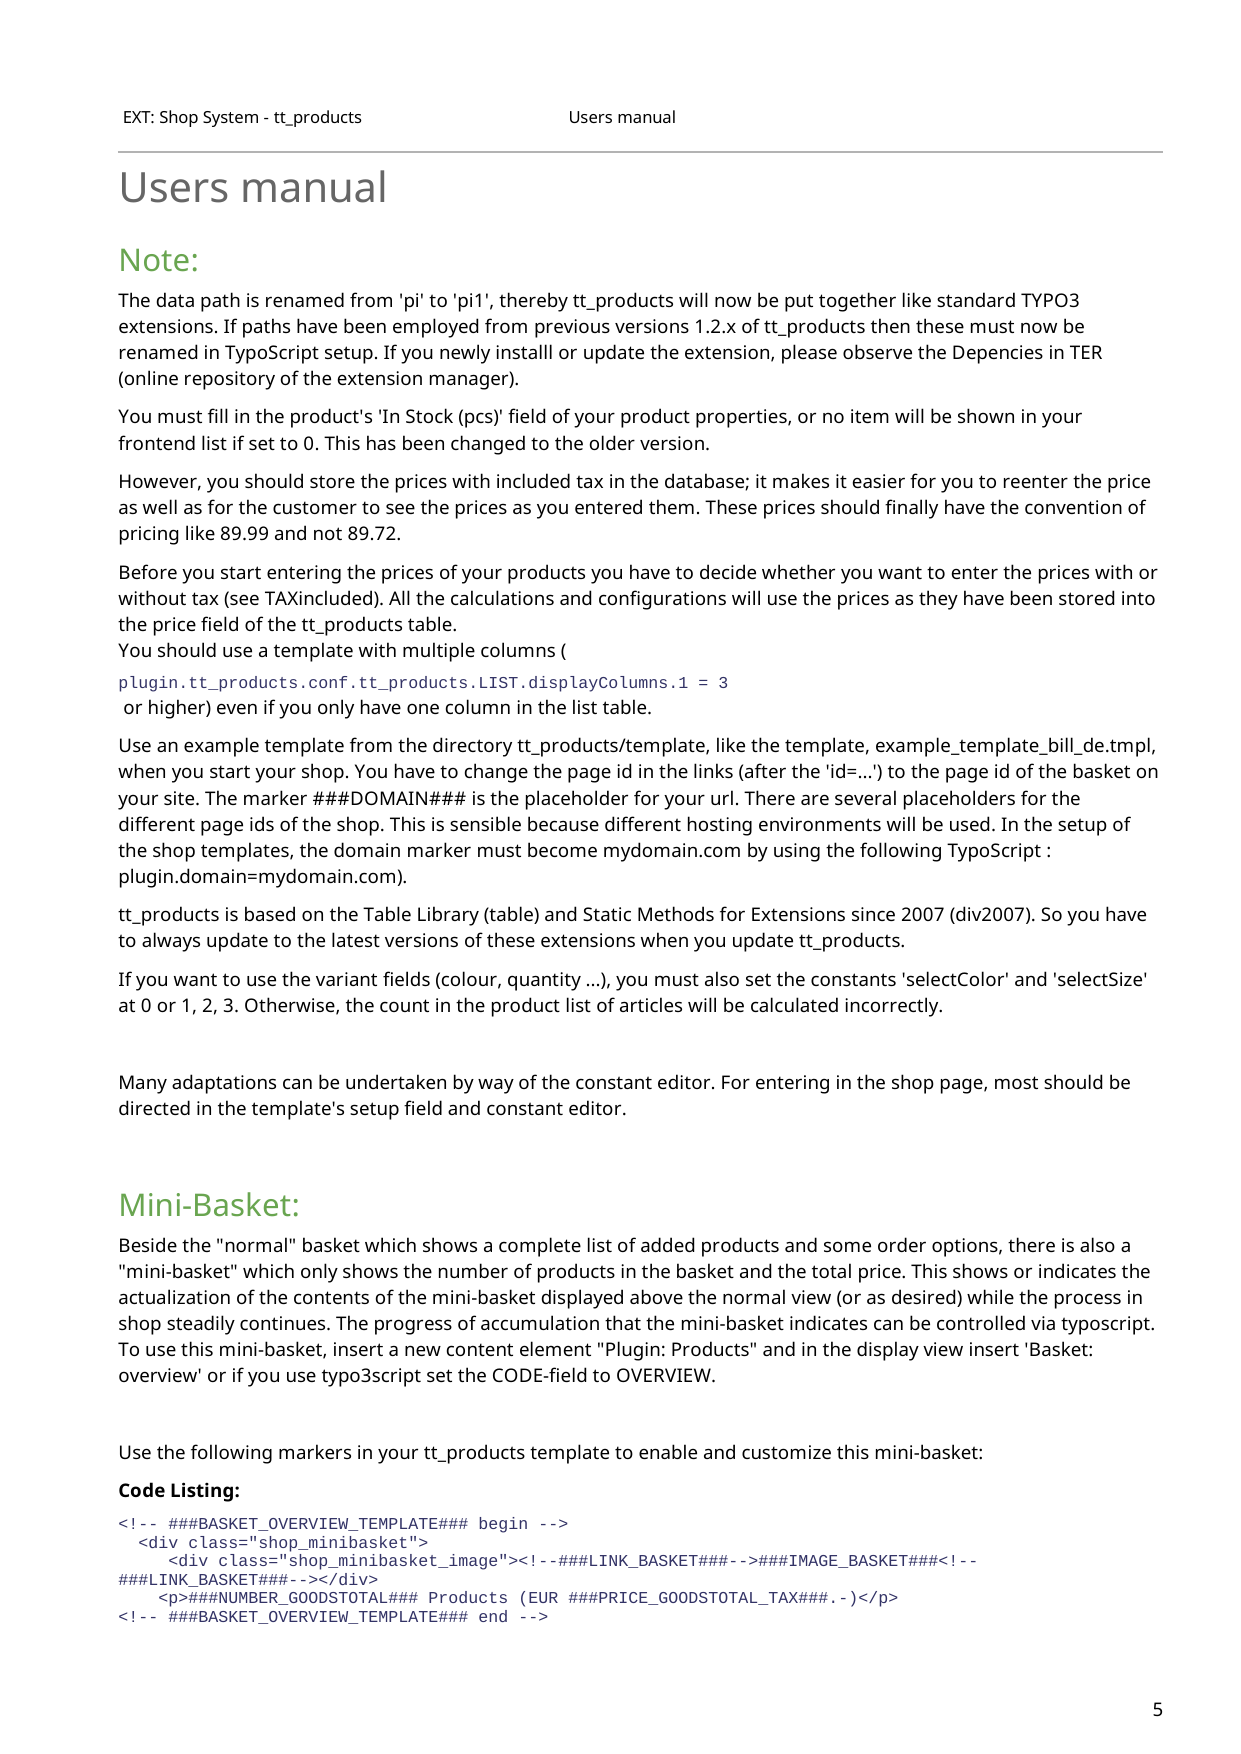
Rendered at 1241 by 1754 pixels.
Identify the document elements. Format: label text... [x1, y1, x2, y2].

subtitle <div class="shop_minibasket"> [118, 1534, 1163, 1553]
text Many adaptations can be undertaken by way of the constant editor. For entering in the shop page, most should be directed in the template's setup field and constant editor. [118, 1069, 1163, 1121]
subtitle <div class="shop_minibasket_image"><!--###LINK_BASKET###-->###IMAGE_BASKET###<!--###LINK_BASKET###--></div> [118, 1553, 1163, 1590]
text tt_products is based on the Table Library (table) and Static Methods for Extensions since 2007 (div2007). So you have to always update to the latest versions of these extensions when you update tt_products. [118, 901, 1163, 953]
subtitle Users manual [118, 158, 1163, 215]
text Code Listing: [118, 1477, 1163, 1503]
text Use an example template from the directory tt_products/template, like the template, example_template_bill_de.tmpl, when you start your shop. You have to change the page id in the links (after the 'id=...') to the page id of the basket on your site. The marker ###DOMAIN### is the placeholder for your url. There are several placeholders for the different page ids of the shop. This is sensible because different hosting environments will be used. In the setup of the shop templates, the domain marker must become mydomain.com by using the following TypoScript : plugin.domain=mydomain.com). [118, 732, 1163, 889]
text You must fill in the product's 'In Stock (pcs)' field of your product properties, or no item will be shown in your frontend list if set to 0. This has been changed to the older version. [118, 403, 1163, 456]
subtitle Note: [118, 238, 1163, 281]
text The data path is renamed from 'pi' to 'pi1', thereby tt_products will now be put together like standard TYPO3 extensions. If paths have been employed from previous versions 1.2.x of tt_products then these must now be renamed in TypoScript setup. If you newly installl or update the extension, please observe the Depencies in TER (online repository of the extension manager). [118, 287, 1163, 391]
subtitle <!-- ###BASKET_OVERVIEW_TEMPLATE### begin --> [118, 1516, 1163, 1534]
text or higher) even if you only have one column in the list table. [118, 694, 1163, 720]
subtitle Mini-Basket: [118, 1183, 1163, 1226]
text However, you should store the prices with included tax in the database; it makes it easier for you to reenter the price as well as for the customer to see the prices as you entered them. These prices should finally have the convention of pricing like 89.99 and not 89.72. [118, 468, 1163, 546]
subtitle <!-- ###BASKET_OVERVIEW_TEMPLATE### end --> [118, 1609, 1163, 1627]
subtitle plugin.tt_products.conf.tt_products.LIST.displayColumns.1 = 3 [118, 675, 1163, 694]
text If you want to use the variant fields (colour, quantity ...), you must also set the constants 'selectColor' and 'selectSize' at 0 or 1, 2, 3. Otherwise, the count in the product list of articles will be calculated incorrectly. [118, 966, 1163, 1018]
text Before you start entering the prices of your products you have to decide whether you want to enter the prices with or without tax (see TAXincluded). All the calculations and configurations will use the prices as they have been stored into the price field of the tt_products table. You should use a template with multiple columns ( [118, 559, 1163, 663]
text Beside the "normal" basket which shows a complete list of added products and some order options, there is also a "mini-basket" which only shows the number of products in the basket and the total price. This shows or indicates the actualization of the contents of the mini-basket displayed above the normal view (or as desired) while the process in shop steadily continues. The progress of accumulation that the mini-basket indicates can be controlled via typoscript. To use this mini-basket, insert a new content element "Plugin: Products" and in the display view insert 'Basket: overview' or if you use typo3script set the CODE-field to OVERVIEW. [118, 1232, 1163, 1388]
subtitle <p>###NUMBER_GOODSTOTAL### Products (EUR ###PRICE_GOODSTOTAL_TAX###.-)</p> [118, 1590, 1163, 1609]
text Use the following markers in your tt_products template to enable and customize this mini-basket: [118, 1439, 1163, 1465]
